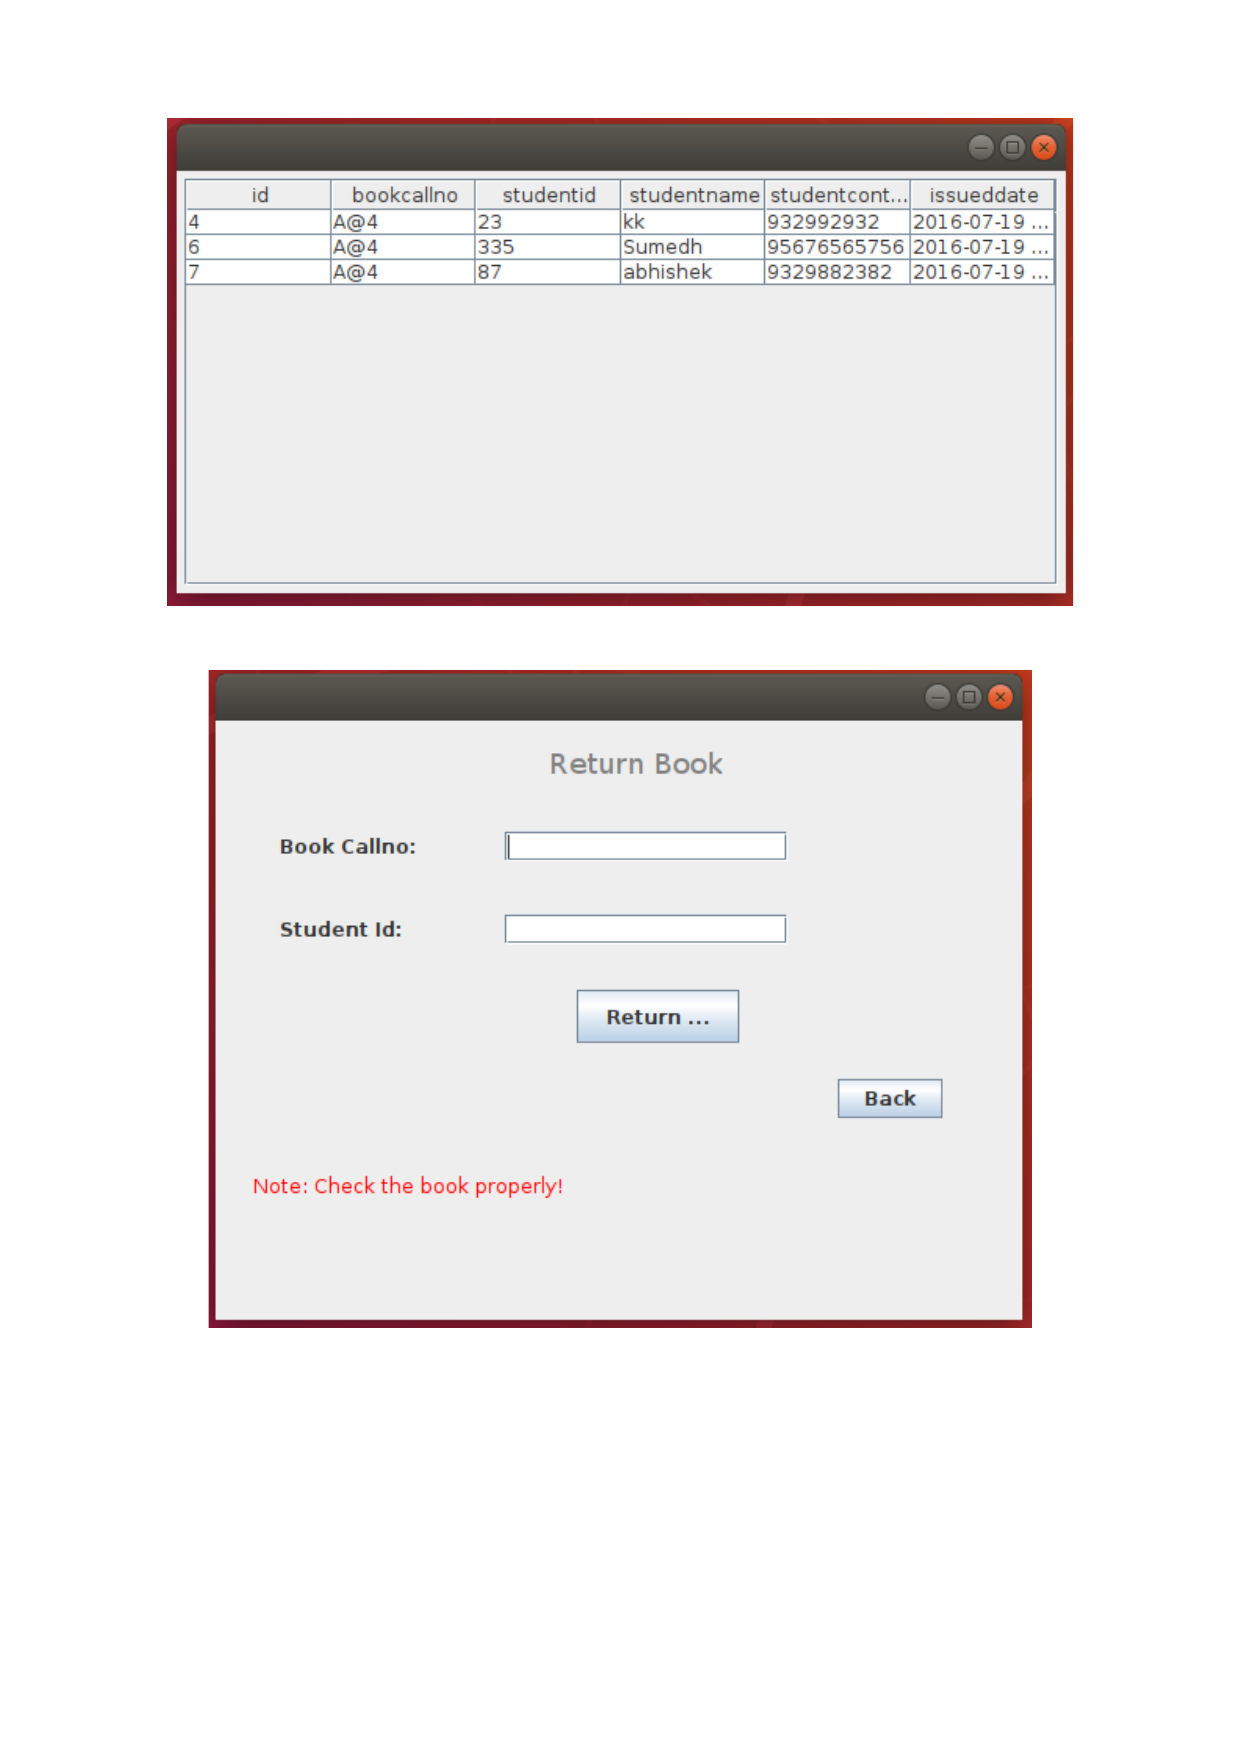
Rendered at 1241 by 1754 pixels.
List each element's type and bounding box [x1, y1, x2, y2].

picture [167, 118, 1074, 606]
picture [208, 670, 1032, 1328]
